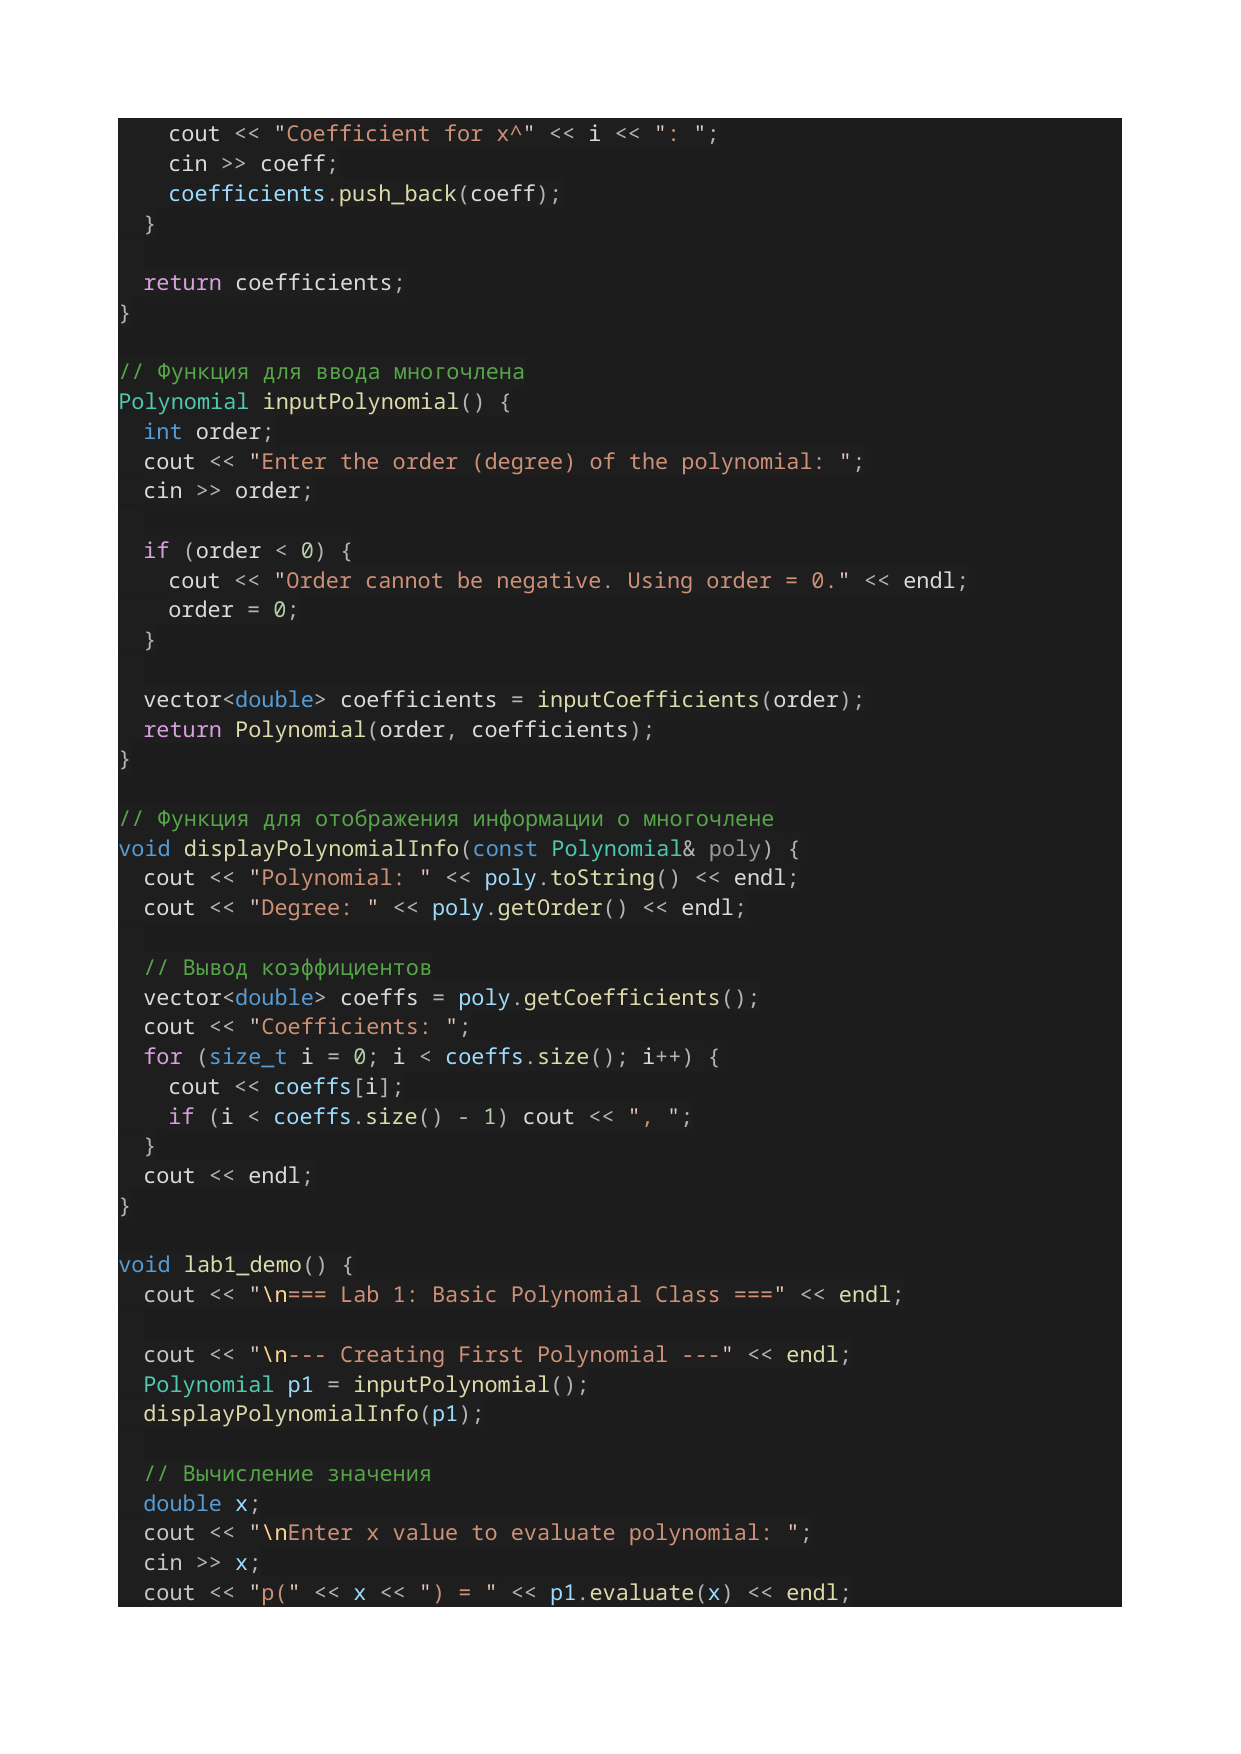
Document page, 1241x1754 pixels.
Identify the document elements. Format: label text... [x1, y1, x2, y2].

table_header cout << "Coefficient for x^" << i << ": "; cin >> coeff; coefficients.push_back(coeff); } return coefficients; } // Функция для ввода многочлена Polynomial inputPolynomial() { int order; cout << "Enter the order (degree) of the polynomial: "; cin >> order; if (order < 0) { cout << "Order cannot be negative. Using order = 0." << endl; order = 0; } vector<double> coefficients = inputCoefficients(order); return Polynomial(order, coefficients); } // Функция для отображения информации о многочлене void displayPolynomialInfo(const Polynomial& poly) { cout << "Polynomial: " << poly.toString() << endl; cout << "Degree: " << poly.getOrder() << endl; // Вывод коэффициентов vector<double> coeffs = poly.getCoefficients(); cout << "Coefficients: "; for (size_t i = 0; i < coeffs.size(); i++) { cout << coeffs[i]; if (i < coeffs.size() - 1) cout << ", "; } cout << endl; } void lab1_demo() { cout << "\n=== Lab 1: Basic Polynomial Class ===" << endl; cout << "\n--- Creating First Polynomial ---" << endl; Polynomial p1 = inputPolynomial(); displayPolynomialInfo(p1); // Вычисление значения double x; cout << "\nEnter x value to evaluate polynomial: "; cin >> x; cout << "p(" << x << ") = " << p1.evaluate(x) << endl; [118, 118, 1122, 1607]
